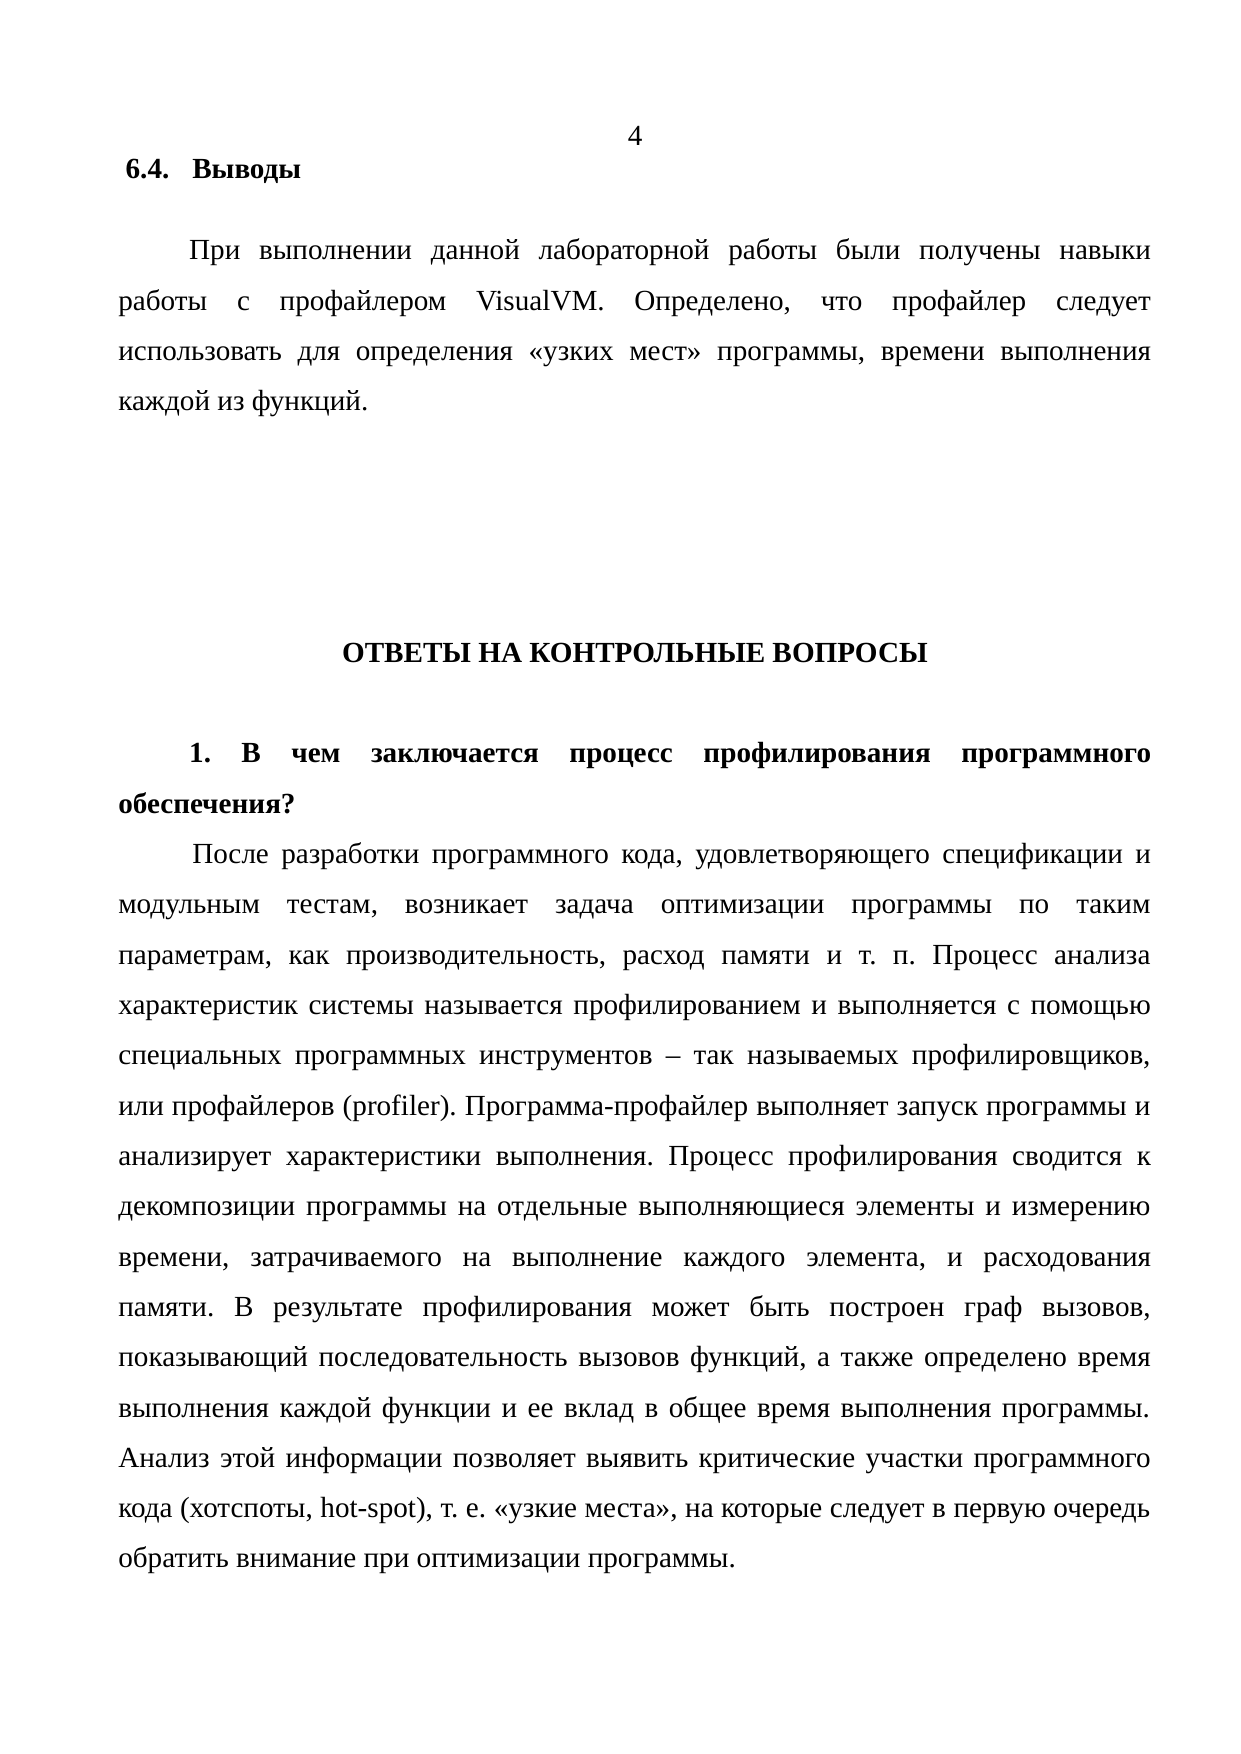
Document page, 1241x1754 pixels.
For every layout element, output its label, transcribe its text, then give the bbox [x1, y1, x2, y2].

text При выполнении данной лабораторной работы были получены навыки работы с профайлером VisualVM. Определено, что профайлер следует использовать для определения «узких мест» программы, времени выполнения каждой из функций. [118, 232, 1152, 417]
text После разработки программного кода, удовлетворяющего спецификации и модульным тестам, возникает задача оптимизации программы по таким параметрам, как производительность, расход памяти и т. п. Процесс анализа характеристик системы называется профилированием и выполняется с помощью специальных программных инструментов – так называемых профилировщиков, или профайлеров (profiler). Программа-профайлер выполняет запуск программы и анализирует характеристики выполнения. Процесс профилирования сводится к декомпозиции программы на отдельные выполняющиеся элементы и измерению времени, затрачиваемого на выполнение каждого элемента, и расходования памяти. В результате профилирования может быть построен граф вызовов, показывающий последовательность вызовов функций, а также определено время выполнения каждой функции и ее вклад в общее время выполнения программы. Анализ этой информации позволяет выявить критические участки программного кода (хотспоты, hot-spot), т. е. «узкие места», на которые следует в первую очередь обратить внимание при оптимизации программы. [118, 836, 1152, 1574]
text 1. В чем заключается процесс профилирования программного обеспечения? [118, 736, 1152, 819]
text ОТВЕТЫ НА КОНТРОЛЬНЫЕ ВОПРОСЫ [118, 635, 1152, 719]
subtitle Выводы [118, 152, 1152, 185]
